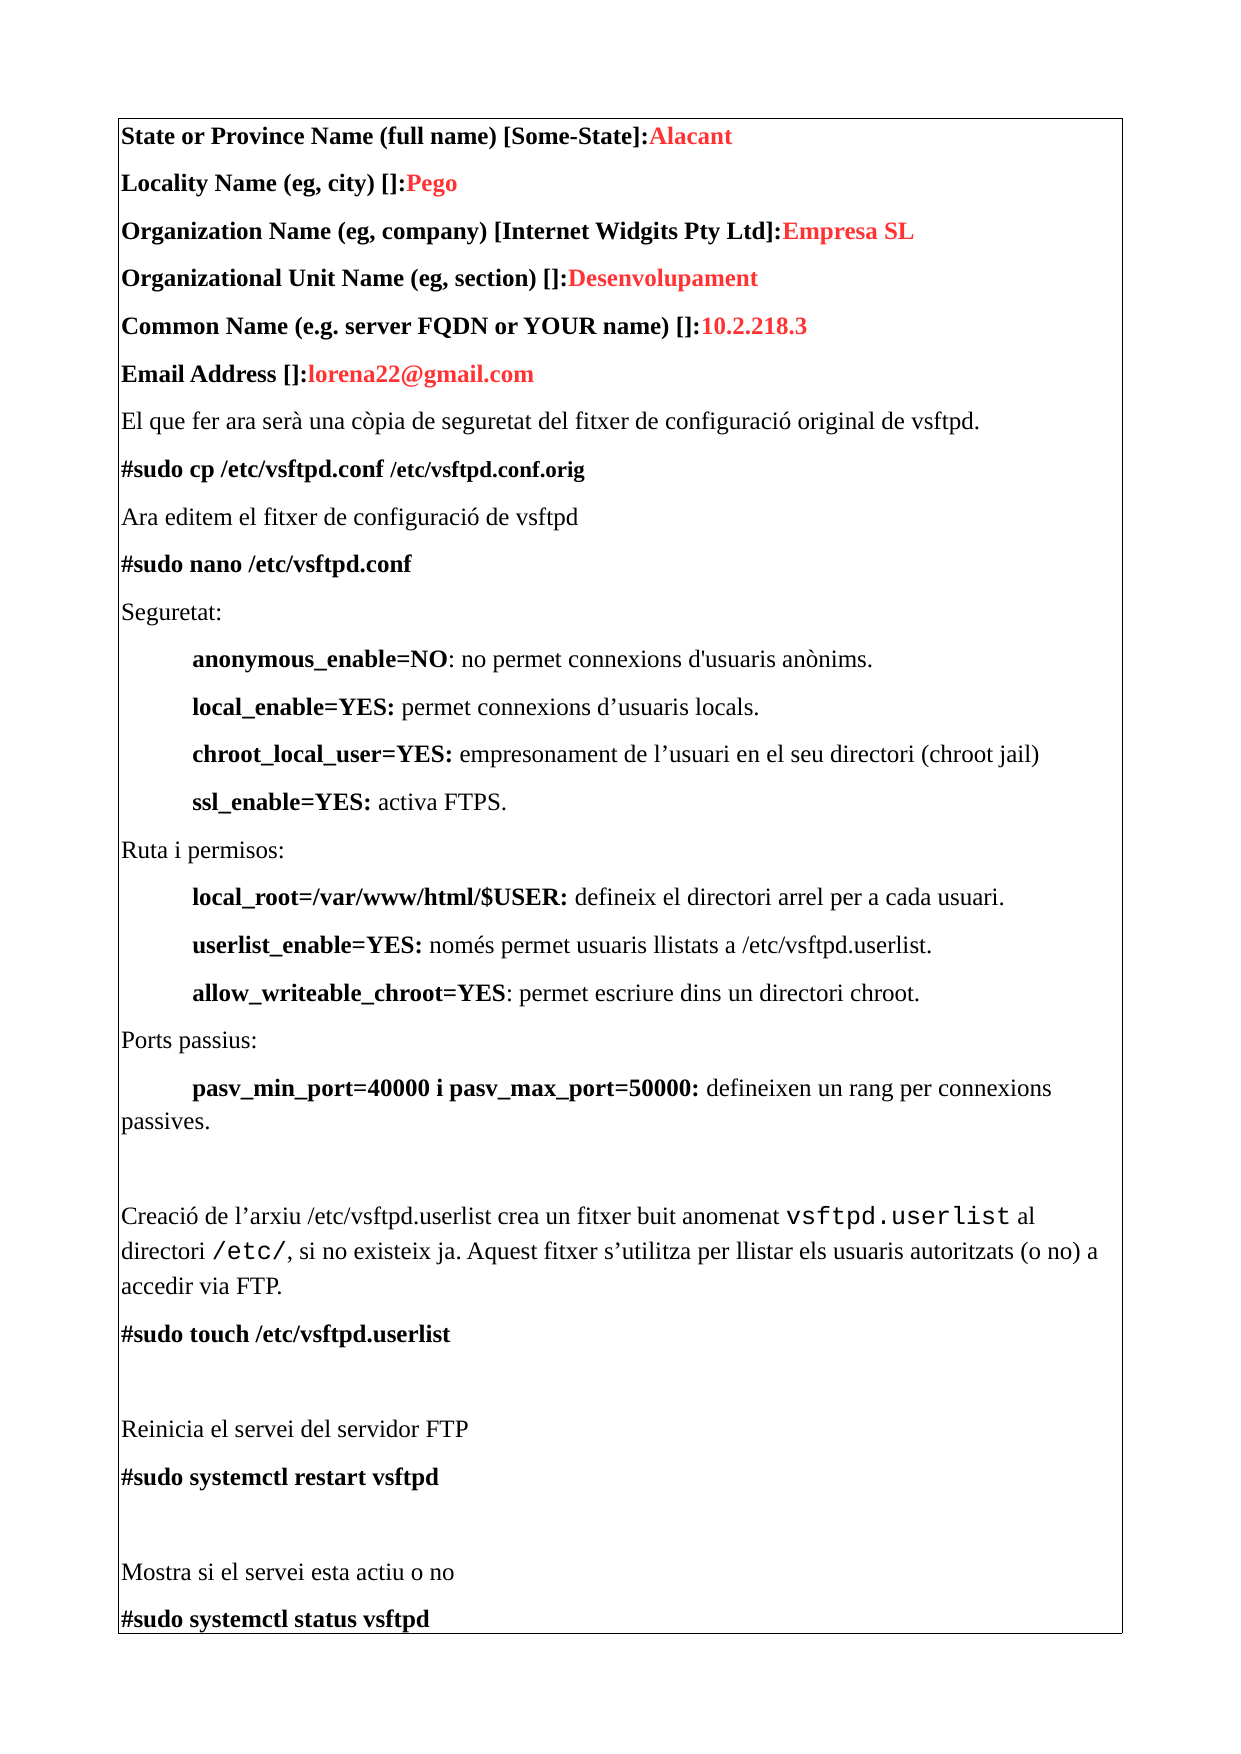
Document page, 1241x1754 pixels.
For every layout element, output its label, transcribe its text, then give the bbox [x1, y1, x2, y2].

text chroot_local_user=YES: empresonament de l’usuari en el seu directori (chroot jail) [119, 737, 1122, 768]
text userlist_enable=YES: només permet usuaris llistats a /etc/vsftpd.userlist. [119, 927, 1122, 959]
text allow_writeable_chroot=YES: permet escriure dins un directori chroot. [119, 975, 1122, 1006]
text Mostra si el servei esta actiu o no [119, 1554, 1122, 1586]
text El que fer ara serà una còpia de seguretat del fitxer de configuració original de vsftpd. [119, 404, 1122, 435]
text Ara editem el fitxer de configuració de vsftpd [119, 499, 1122, 530]
text local_root=/var/www/html/$USER: defineix el directori arrel per a cada usuari. [119, 880, 1122, 911]
text #sudo systemctl restart vsftpd [119, 1459, 1122, 1490]
text anonymous_enable=NO: no permet connexions d'usuaris anònims. [119, 642, 1122, 673]
text ssl_enable=YES: activa FTPS. [119, 784, 1122, 816]
text Organizational Unit Name (eg, section) []:Desenvolupament [119, 261, 1122, 292]
text Creació de l’arxiu /etc/vsftpd.userlist crea un fitxer buit anomenat vsftpd.userlist al directori /etc/, si no existeix ja. Aquest fitxer s’utilitza per llistar els usuaris autoritzats (o no) a accedir via FTP. [119, 1198, 1122, 1300]
text #sudo cp /etc/vsftpd.conf /etc/vsftpd.conf.orig [119, 451, 1122, 483]
text #sudo touch /etc/vsftpd.userlist [119, 1316, 1122, 1348]
text Ports passius: [119, 1023, 1122, 1054]
text local_enable=YES: permet connexions d’usuaris locals. [119, 689, 1122, 721]
text State or Province Name (full name) [Some-State]:Alacant [119, 119, 1122, 149]
text Common Name (e.g. server FQDN or YOUR name) []:10.2.218.3 [119, 308, 1122, 340]
text Ruta i permisos: [119, 832, 1122, 863]
text Email Address []:lorena22@gmail.com [119, 356, 1122, 387]
text Organization Name (eg, company) [Internet Widgits Pty Ltd]:Empresa SL [119, 213, 1122, 245]
text #sudo nano /etc/vsftpd.conf [119, 547, 1122, 578]
text Seguretat: [119, 594, 1122, 626]
text pasv_min_port=40000 i pasv_max_port=50000: defineixen un rang per connexions passives. [119, 1070, 1122, 1134]
text Reinicia el servei del servidor FTP [119, 1411, 1122, 1443]
text Locality Name (eg, city) []:Pego [119, 166, 1122, 197]
text #sudo systemctl status vsftpd [119, 1602, 1122, 1633]
